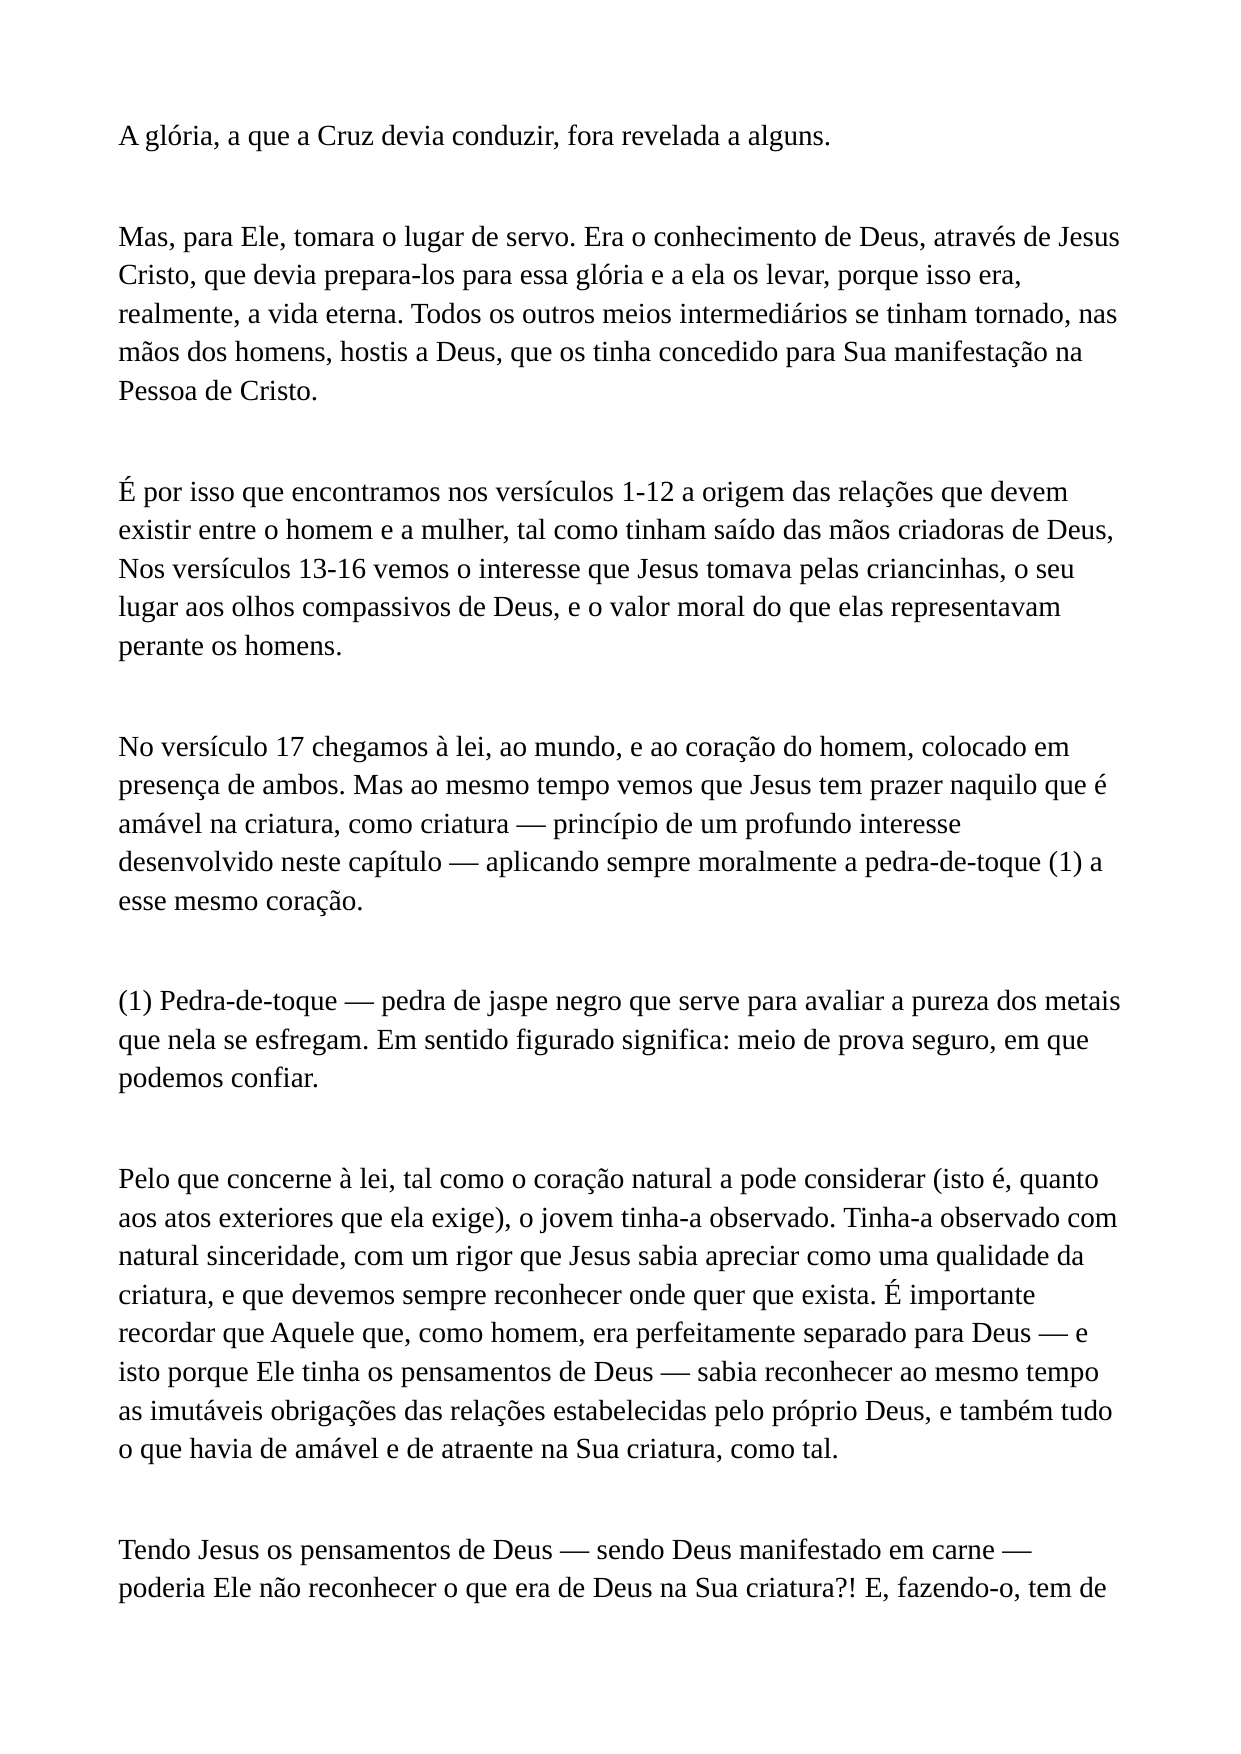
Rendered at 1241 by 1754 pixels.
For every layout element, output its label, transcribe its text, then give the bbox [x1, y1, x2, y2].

text Mas, para Ele, tomara o lugar de servo. Era o conhecimento de Deus, através de Jesus Cristo, que devia prepara-los para essa glória e a ela os levar, porque isso era, realmente, a vida eterna. Todos os outros meios intermediários se tinham tornado, nas mãos dos homens, hostis a Deus, que os tinha concedido para Sua manifestação na Pessoa de Cristo. [118, 219, 1122, 407]
text (1) Pedra-de-toque — pedra de jaspe negro que serve para avaliar a pureza dos metais que nela se esfregam. Em sentido figurado significa: meio de prova seguro, em que podemos confiar. [118, 983, 1122, 1094]
text A glória, a que a Cruz devia conduzir, fora revelada a alguns. [118, 118, 1122, 152]
text No versículo 17 chegamos à lei, ao mundo, e ao coração do homem, colocado em presença de ambos. Mas ao mesmo tempo vemos que Jesus tem prazer naquilo que é amável na criatura, como criatura — princípio de um profundo interesse desenvolvido neste capítulo — aplicando sempre moralmente a pedra-de-toque (1) a esse mesmo coração. [118, 729, 1122, 916]
text É por isso que encontramos nos versículos 1-12 a origem das relações que devem existir entre o homem e a mulher, tal como tinham saído das mãos criadoras de Deus, Nos versículos 13-16 vemos o interesse que Jesus tomava pelas criancinhas, o seu lugar aos olhos compassivos de Deus, e o valor moral do que elas representavam perante os homens. [118, 474, 1122, 661]
text Pelo que concerne à lei, tal como o coração natural a pode considerar (isto é, quanto aos atos exteriores que ela exige), o jovem tinha-a observado. Tinha-a observado com natural sinceridade, com um rigor que Jesus sabia apreciar como uma qualidade da criatura, e que devemos sempre reconhecer onde quer que exista. É importante recordar que Aquele que, como homem, era perfeitamente separado para Deus — e isto porque Ele tinha os pensamentos de Deus — sabia reconhecer ao mesmo tempo as imutáveis obrigações das relações estabelecidas pelo próprio Deus, e também tudo o que havia de amável e de atraente na Sua criatura, como tal. [118, 1161, 1122, 1465]
text Tendo Jesus os pensamentos de Deus — sendo Deus manifestado em carne — poderia Ele não reconhecer o que era de Deus na Sua criatura?! E, fazendo-o, tem de [118, 1532, 1122, 1604]
